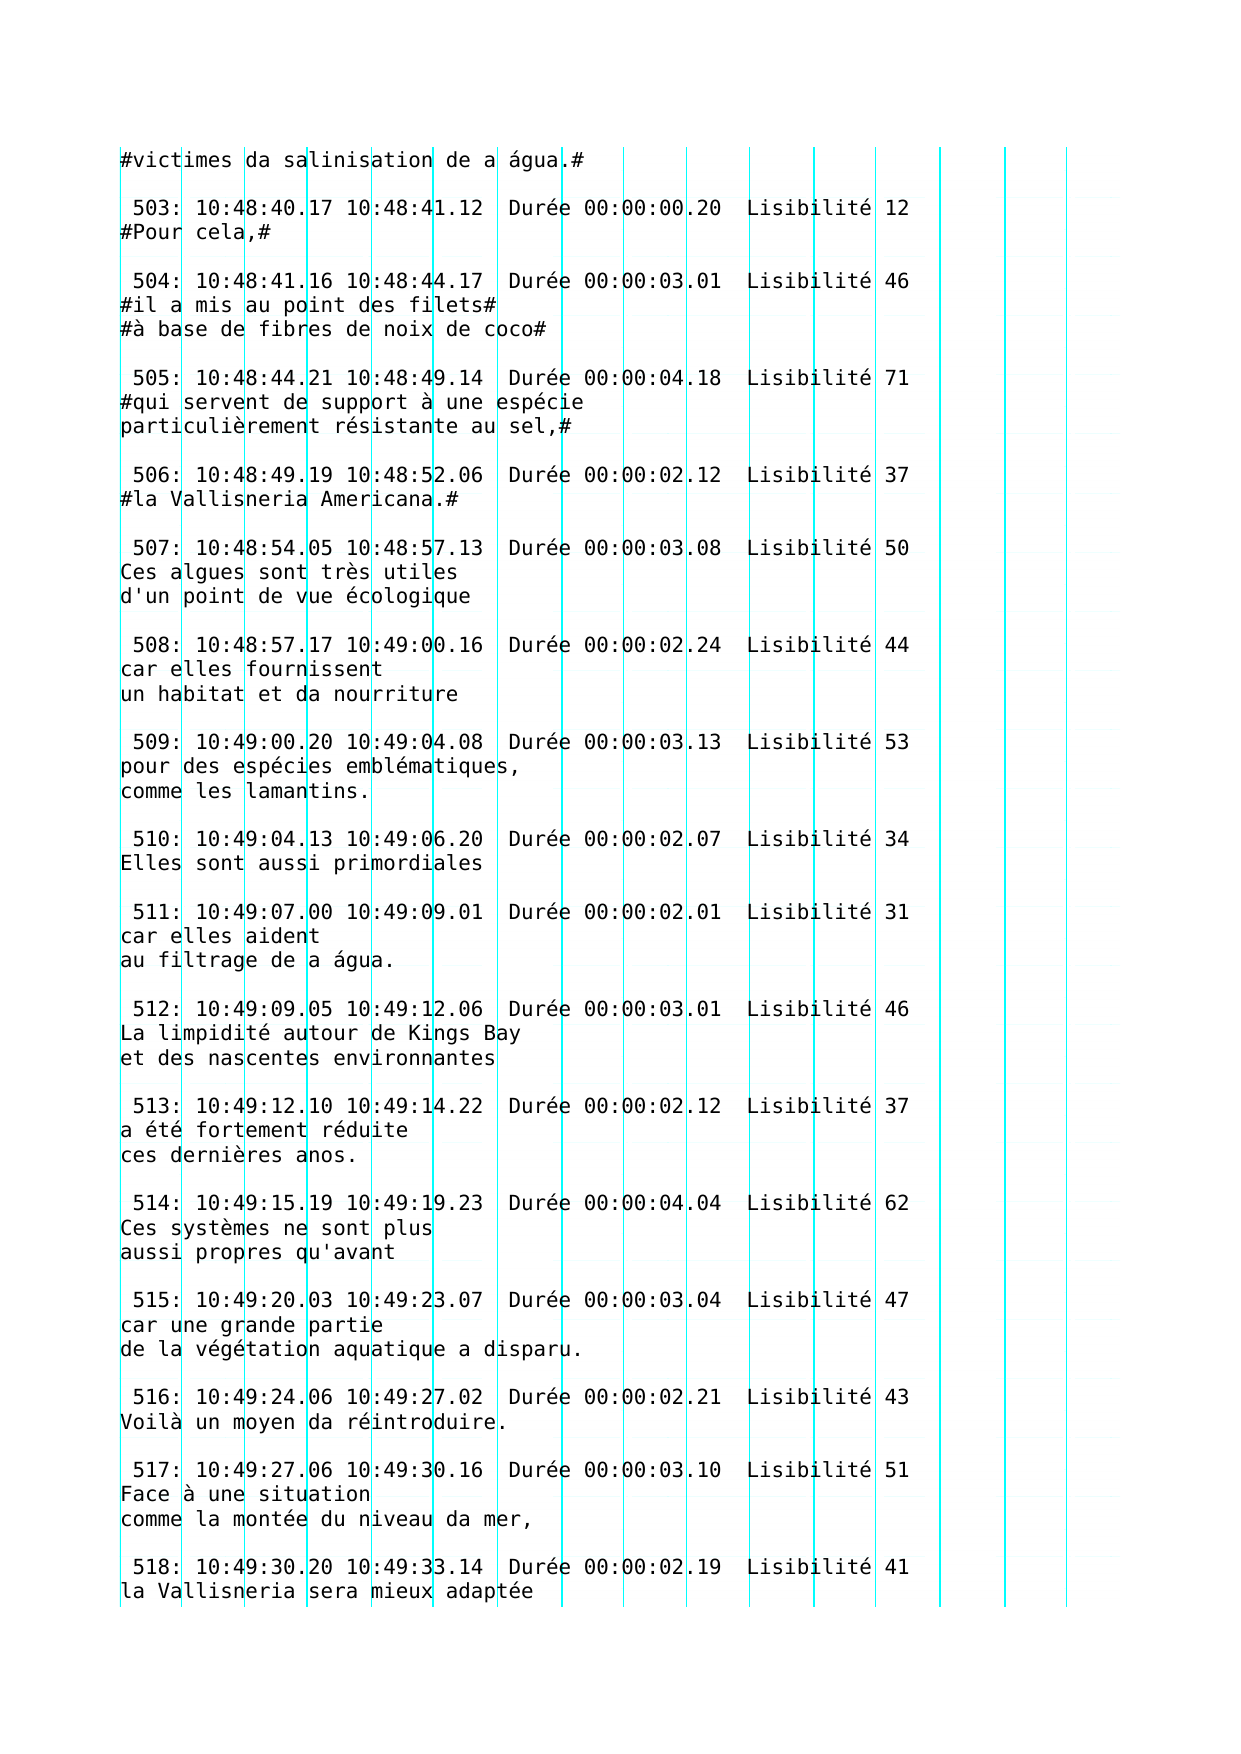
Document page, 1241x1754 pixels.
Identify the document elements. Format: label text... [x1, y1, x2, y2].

text 505: 10:48:44.21 10:48:49.14 Durée 00:00:04.18 Lisibilité 71 [120, 366, 1120, 390]
text #Pour cela,# [120, 220, 1120, 245]
text Ces algues sont très utiles [120, 560, 1120, 584]
text 513: 10:49:12.10 10:49:14.22 Durée 00:00:02.12 Lisibilité 37 [120, 1094, 1120, 1118]
picture [119, 147, 1121, 1607]
text 506: 10:48:49.19 10:48:52.06 Durée 00:00:02.12 Lisibilité 37 [120, 463, 1120, 487]
text d'un point de vue écologique [120, 584, 1120, 609]
text 510: 10:49:04.13 10:49:06.20 Durée 00:00:02.07 Lisibilité 34 [120, 827, 1120, 851]
text comme la montée du niveau da mer, [120, 1507, 1120, 1531]
text comme les lamantins. [120, 779, 1120, 803]
text ces dernières anos. [120, 1143, 1120, 1167]
text 517: 10:49:27.06 10:49:30.16 Durée 00:00:03.10 Lisibilité 51 [120, 1458, 1120, 1482]
text 508: 10:48:57.17 10:49:00.16 Durée 00:00:02.24 Lisibilité 44 [120, 633, 1120, 657]
text 507: 10:48:54.05 10:48:57.13 Durée 00:00:03.08 Lisibilité 50 [120, 536, 1120, 560]
text au filtrage de a água. [120, 948, 1120, 973]
text 509: 10:49:00.20 10:49:04.08 Durée 00:00:03.13 Lisibilité 53 [120, 730, 1120, 754]
text Ces systèmes ne sont plus [120, 1216, 1120, 1240]
text 516: 10:49:24.06 10:49:27.02 Durée 00:00:02.21 Lisibilité 43 [120, 1385, 1120, 1410]
text et des nascentes environnantes [120, 1046, 1120, 1070]
text 512: 10:49:09.05 10:49:12.06 Durée 00:00:03.01 Lisibilité 46 [120, 997, 1120, 1021]
text 518: 10:49:30.20 10:49:33.14 Durée 00:00:02.19 Lisibilité 41 [120, 1555, 1120, 1579]
text de la végétation aquatique a disparu. [120, 1337, 1120, 1361]
text car elles aident [120, 924, 1120, 948]
text #la Vallisneria Americana.# [120, 487, 1120, 512]
text 503: 10:48:40.17 10:48:41.12 Durée 00:00:00.20 Lisibilité 12 [120, 196, 1120, 220]
text #victimes da salinisation de a água.# [120, 148, 1120, 172]
text 511: 10:49:07.00 10:49:09.01 Durée 00:00:02.01 Lisibilité 31 [120, 900, 1120, 924]
text Elles sont aussi primordiales [120, 851, 1120, 876]
text 514: 10:49:15.19 10:49:19.23 Durée 00:00:04.04 Lisibilité 62 [120, 1191, 1120, 1216]
text Voilà un moyen da réintroduire. [120, 1410, 1120, 1434]
text a été fortement réduite [120, 1118, 1120, 1143]
text #à base de fibres de noix de coco# [120, 317, 1120, 342]
text 515: 10:49:20.03 10:49:23.07 Durée 00:00:03.04 Lisibilité 47 [120, 1288, 1120, 1313]
text La limpidité autour de Kings Bay [120, 1021, 1120, 1046]
text la Vallisneria sera mieux adaptée [120, 1579, 1120, 1604]
text particulièrement résistante au sel,# [120, 414, 1120, 439]
text car elles fournissent [120, 657, 1120, 682]
text car une grande partie [120, 1313, 1120, 1337]
text Face à une situation [120, 1482, 1120, 1507]
text #il a mis au point des filets# [120, 293, 1120, 317]
text pour des espécies emblématiques, [120, 754, 1120, 779]
text 504: 10:48:41.16 10:48:44.17 Durée 00:00:03.01 Lisibilité 46 [120, 269, 1120, 293]
text aussi propres qu'avant [120, 1240, 1120, 1264]
text #qui servent de support à une espécie [120, 390, 1120, 414]
text un habitat et da nourriture [120, 682, 1120, 706]
